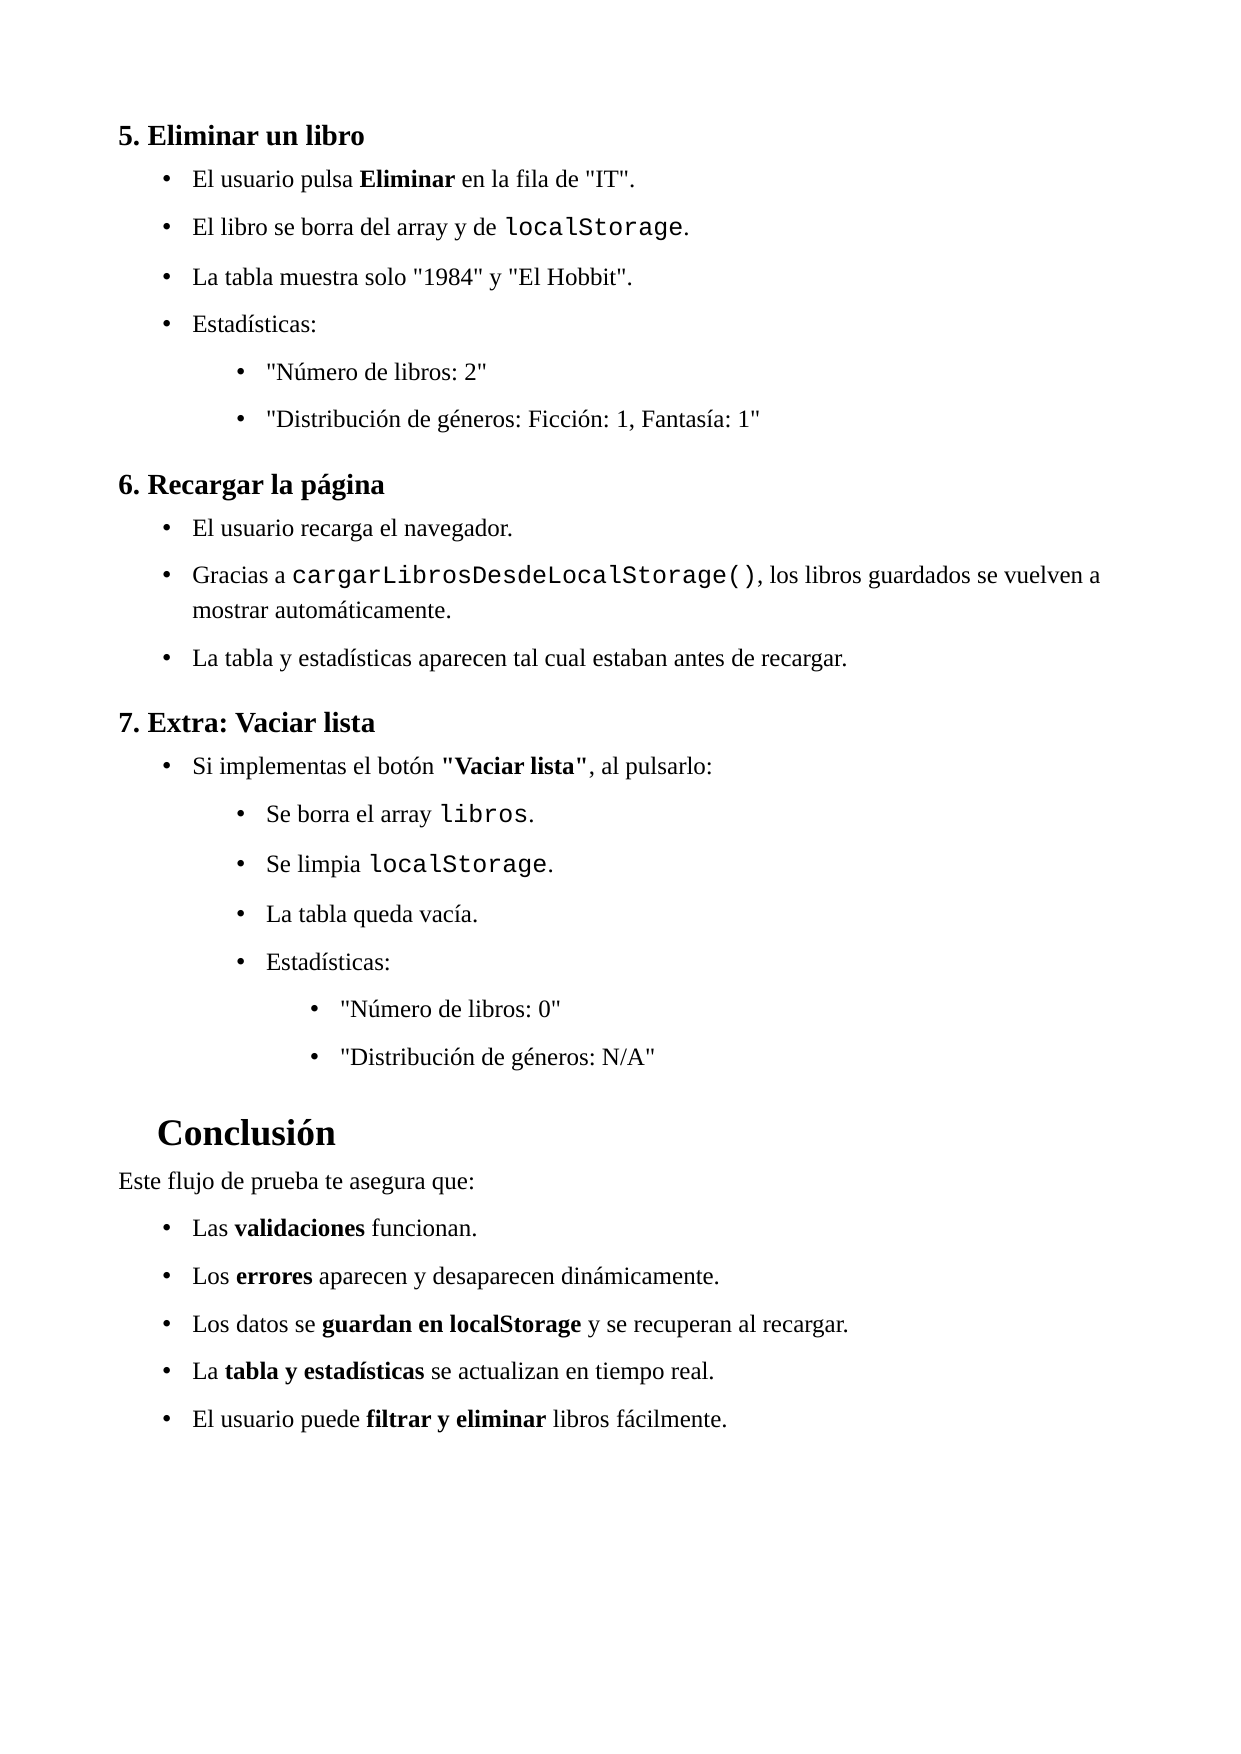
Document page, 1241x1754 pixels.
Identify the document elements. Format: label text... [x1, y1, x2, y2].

list Gracias a cargarLibrosDesdeLocalStorage(), los libros guardados se vuelven a mostrar automáticamente. [162, 560, 1122, 624]
list La tabla y estadísticas se actualizan en tiempo real. [162, 1356, 1122, 1385]
list El libro se borra del array y de localStorage. [162, 212, 1122, 243]
list La tabla muestra solo "1984" y "El Hobbit". [162, 262, 1122, 291]
list La tabla queda vacía. [236, 899, 1122, 928]
subtitle 7. Extra: Vaciar lista [118, 705, 1122, 739]
list Los datos se guardan en localStorage y se recuperan al recargar. [162, 1309, 1122, 1337]
subtitle 5. Eliminar un libro [118, 118, 1122, 152]
list Si implementas el botón "Vaciar lista", al pulsarlo: [162, 751, 1122, 780]
list Se limpia localStorage. [236, 849, 1122, 880]
list "Distribución de géneros: Ficción: 1, Fantasía: 1" [236, 404, 1122, 433]
subtitle 🎯 Conclusión [118, 1110, 1122, 1153]
list Estadísticas: [236, 947, 1122, 975]
list "Número de libros: 0" [310, 994, 1122, 1023]
list El usuario recarga el navegador. [162, 513, 1122, 542]
list Se borra el array libros. [236, 799, 1122, 830]
list Los errores aparecen y desaparecen dinámicamente. [162, 1261, 1122, 1290]
list El usuario puede filtrar y eliminar libros fácilmente. [162, 1404, 1122, 1433]
list El usuario pulsa Eliminar en la fila de "IT". [162, 164, 1122, 193]
text Este flujo de prueba te asegura que: [118, 1166, 1122, 1194]
list Estadísticas: [162, 309, 1122, 338]
subtitle 6. Recargar la página [118, 467, 1122, 500]
list Las validaciones funcionan. [162, 1213, 1122, 1242]
list "Distribución de géneros: N/A" [310, 1042, 1122, 1071]
list "Número de libros: 2" [236, 357, 1122, 386]
list La tabla y estadísticas aparecen tal cual estaban antes de recargar. [162, 643, 1122, 672]
